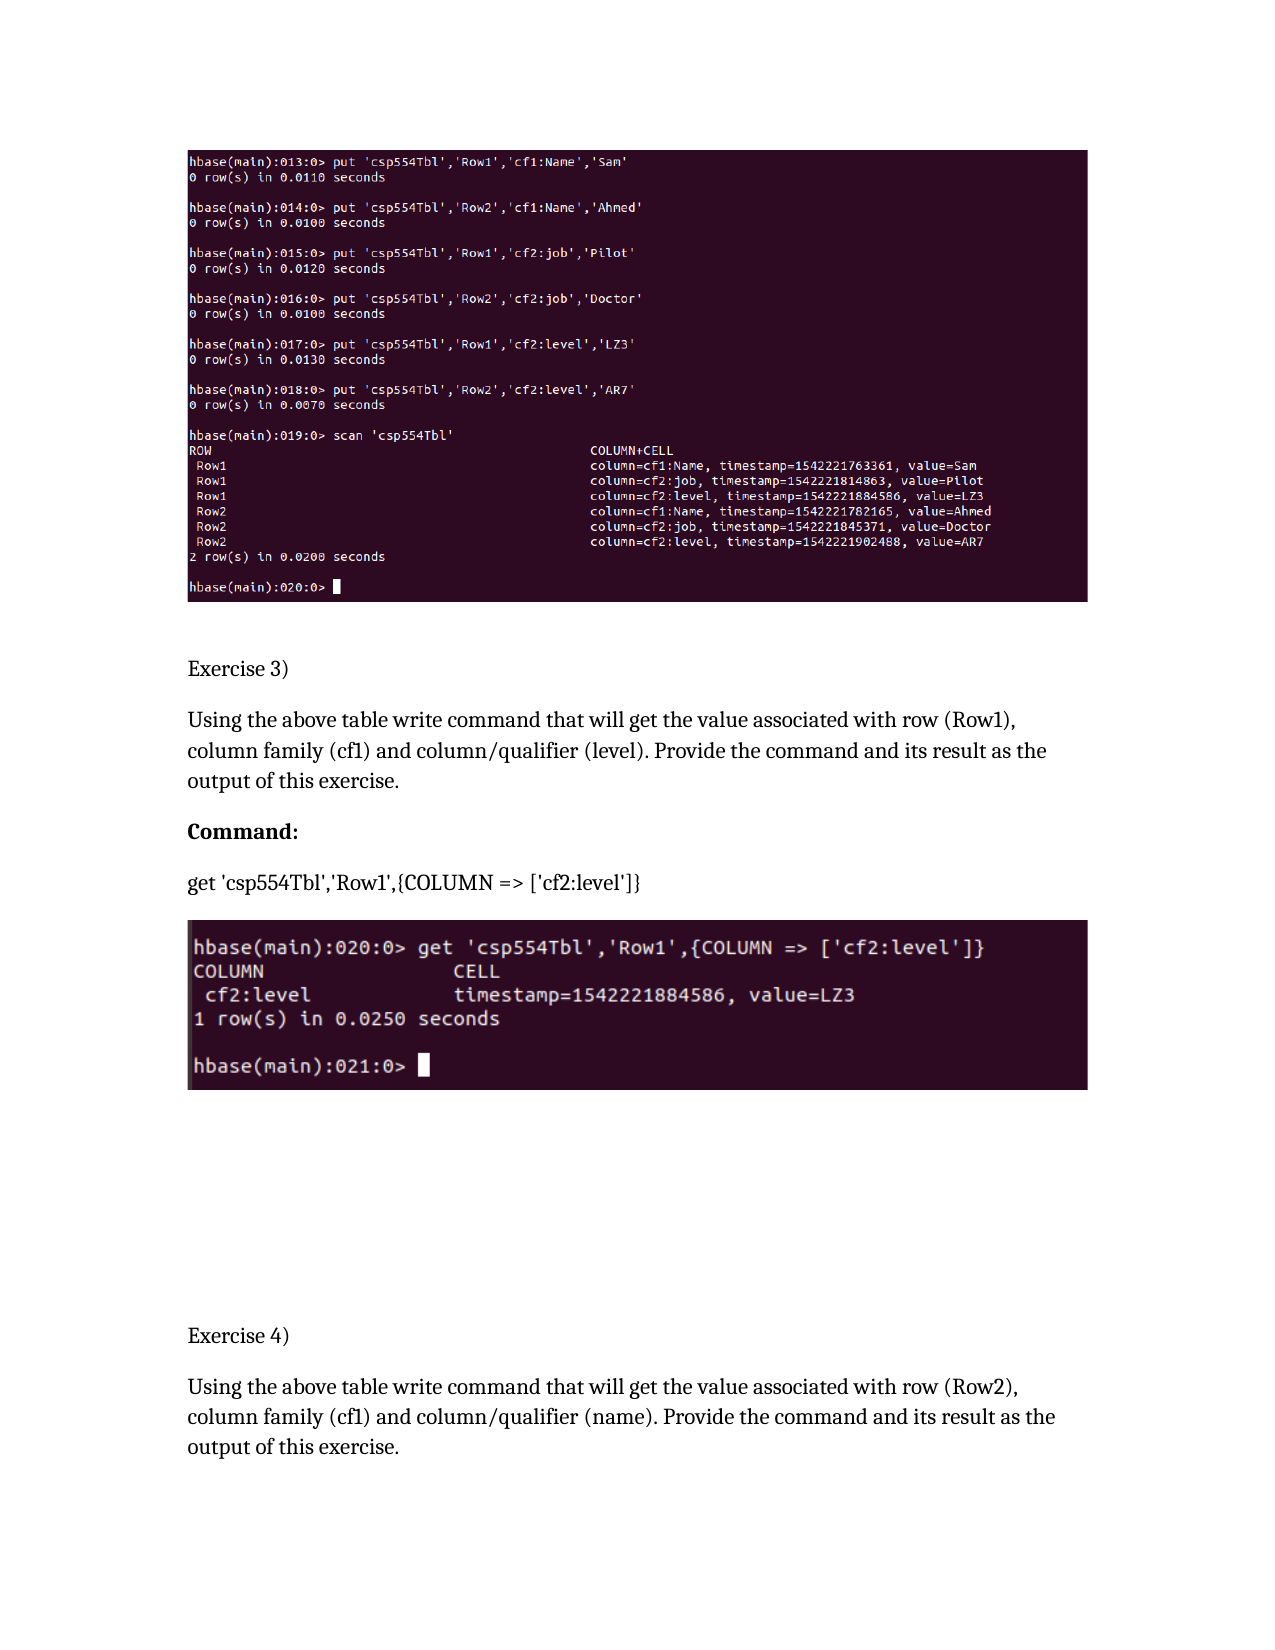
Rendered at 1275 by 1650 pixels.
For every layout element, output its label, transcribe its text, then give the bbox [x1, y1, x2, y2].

text Command: [187, 819, 1087, 845]
text Exercise 4) [187, 1323, 1087, 1349]
text Using the above table write command that will get the value associated with row (Row1), column family (cf1) and column/qualifier (level). Provide the command and its result as the output of this exercise. [187, 707, 1087, 794]
text get 'csp554Tbl','Row1',{COLUMN => ['cf2:level']} [187, 870, 1087, 896]
text Exercise 3) [187, 656, 1087, 682]
text Using the above table write command that will get the value associated with row (Row2), column family (cf1) and column/qualifier (name). Provide the command and its result as the output of this exercise. [187, 1374, 1087, 1460]
picture [187, 150, 1088, 602]
picture [187, 920, 1088, 1090]
